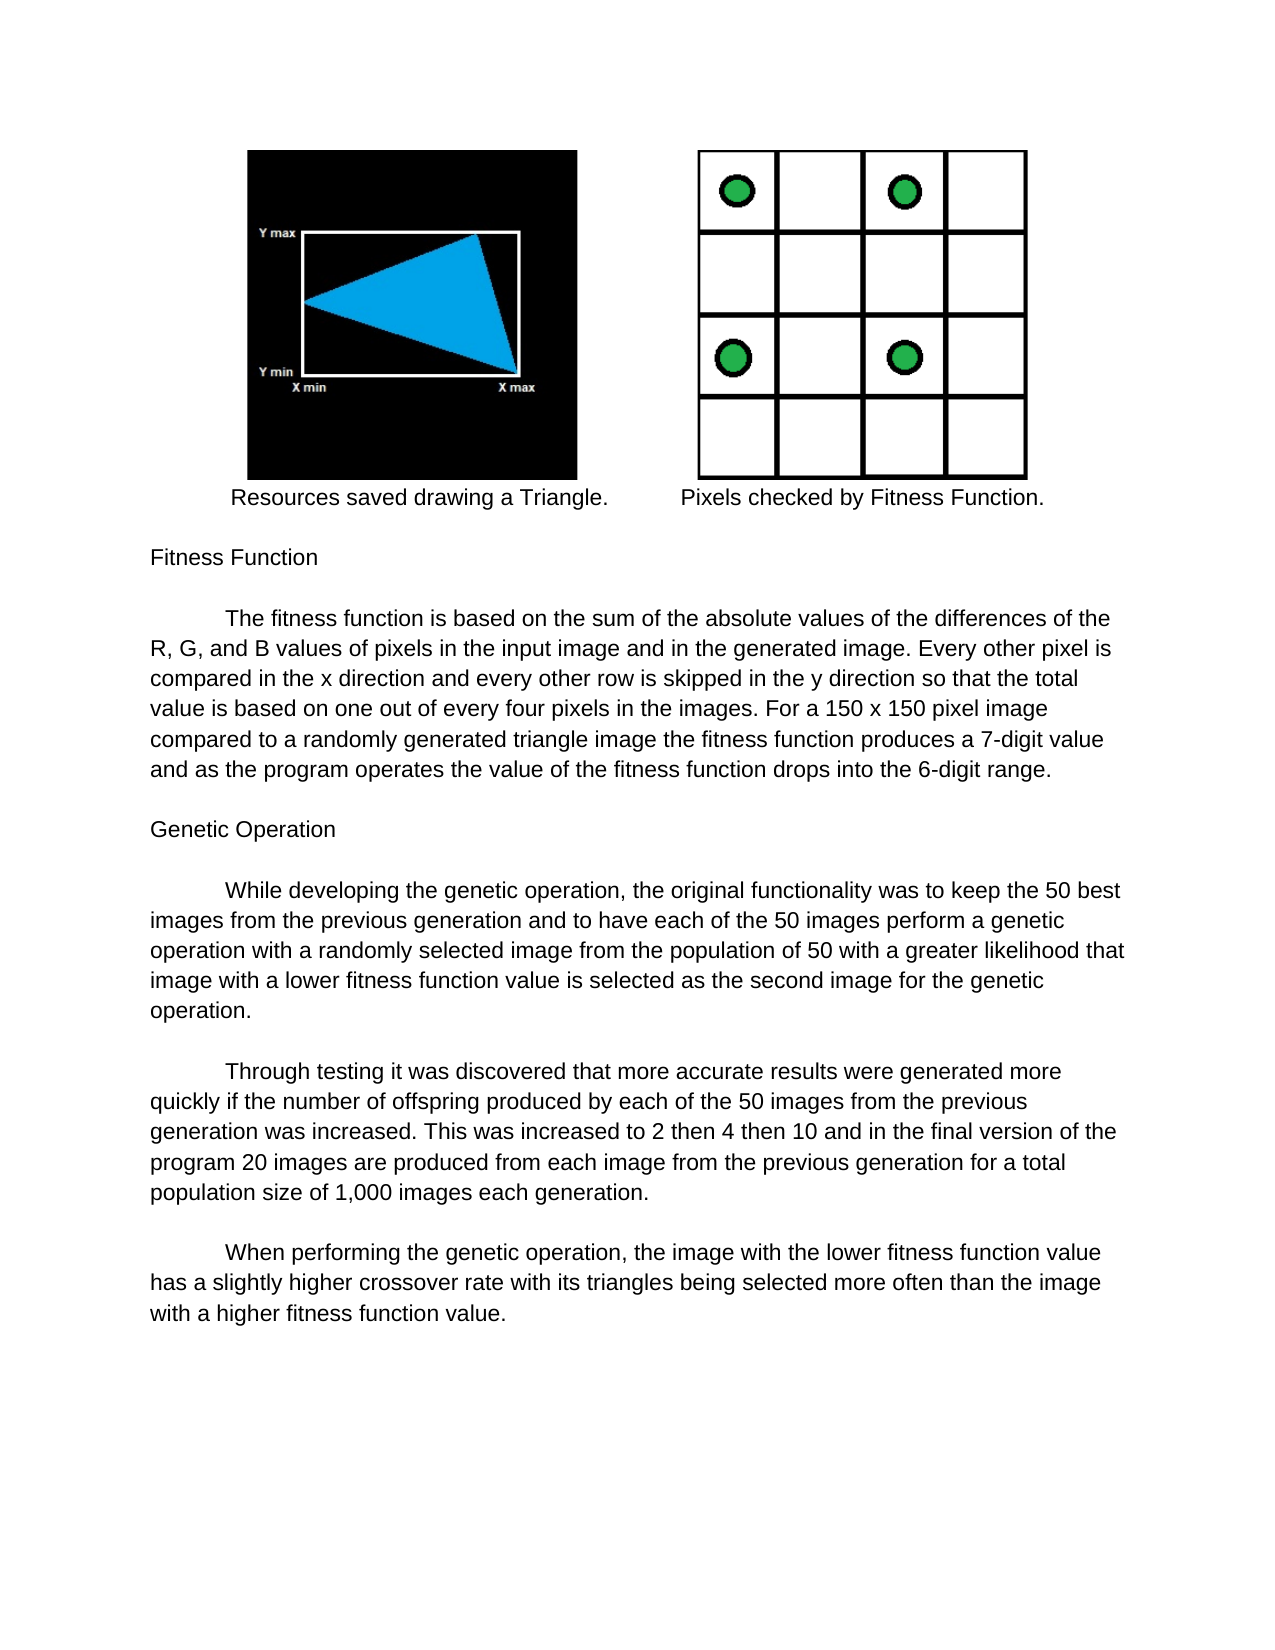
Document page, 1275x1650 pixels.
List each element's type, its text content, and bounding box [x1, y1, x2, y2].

text The fitness function is based on the sum of the absolute values of the differences of the R, G, and B values of pixels in the input image and in the generated image. Every other pixel is compared in the x direction and every other row is skipped in the y direction so that the total value is based on one out of every four pixels in the images. For a 150 x 150 pixel image compared to a randomly generated triangle image the fitness function produces a 7-digit value and as the program operates the value of the fitness function drops into the 6-digit range. [150, 605, 1125, 782]
text Resources saved drawing a Triangle. Pixels checked by Fitness Function. [150, 484, 1125, 510]
text When performing the genetic operation, the image with the lower fitness function value has a slightly higher crossover rate with its triangles being selected more often than the image with a higher fitness function value. [150, 1239, 1125, 1326]
picture [697, 150, 1028, 480]
text While developing the genetic operation, the original functionality was to keep the 50 best images from the previous generation and to have each of the 50 images perform a genetic operation with a randomly selected image from the population of 50 with a greater likelihood that image with a lower fitness function value is selected as the second image for the genetic operation. [150, 877, 1125, 1024]
text Fitness Function [150, 544, 1125, 571]
text Through testing it was discovered that more accurate results were generated more quickly if the number of offspring produced by each of the 50 images from the previous generation was increased. This was increased to 2 then 4 then 10 and in the final version of the program 20 images are produced from each image from the previous generation for a total population size of 1,000 images each generation. [150, 1058, 1125, 1205]
picture [247, 150, 578, 480]
text Genetic Operation [150, 816, 1125, 842]
